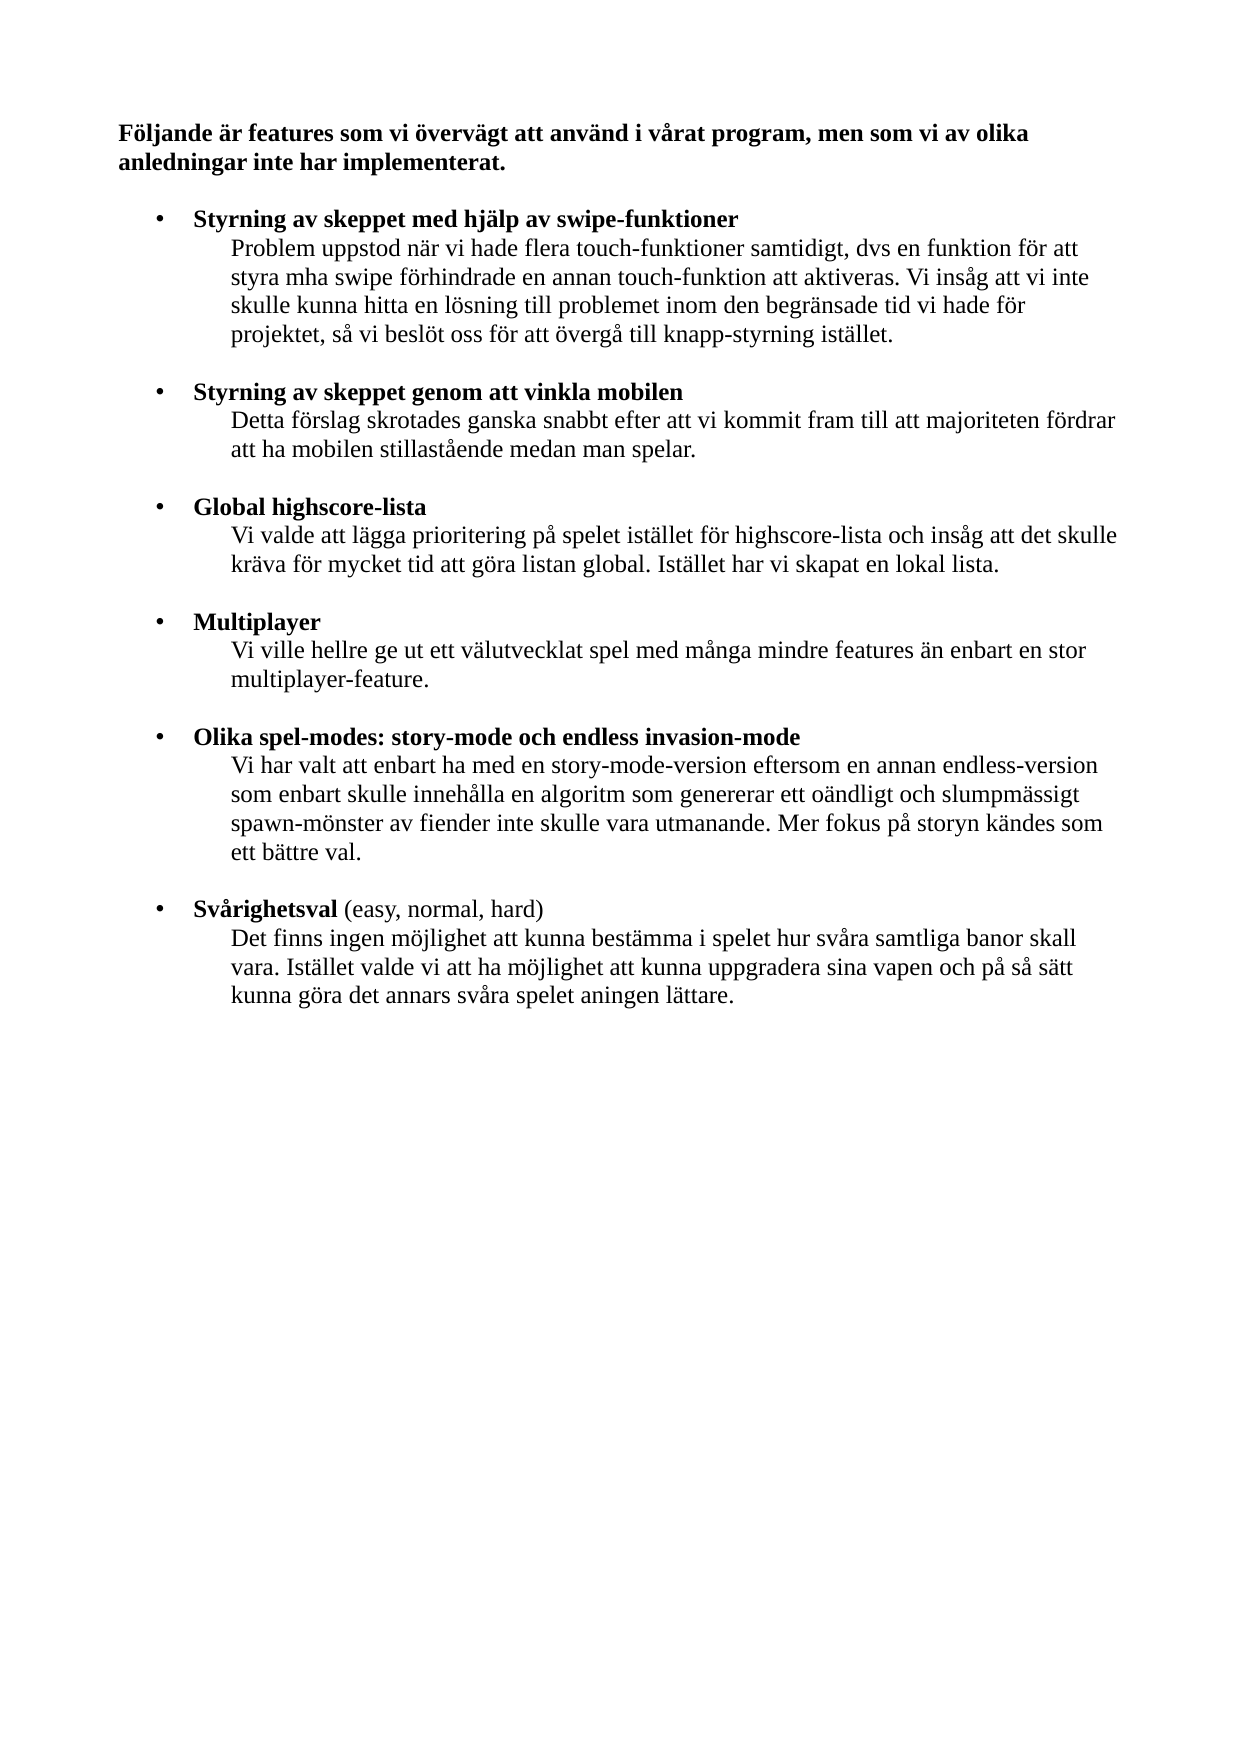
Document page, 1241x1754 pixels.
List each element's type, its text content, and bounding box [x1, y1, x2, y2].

list Detta förslag skrotades ganska snabbt efter att vi kommit fram till att majoriteten fördrar att ha mobilen stillastående medan man spelar. [193, 406, 1122, 463]
list Problem uppstod när vi hade flera touch-funktioner samtidigt, dvs en funktion för att styra mha swipe förhindrade en annan touch-funktion att aktiveras. Vi insåg att vi inte skulle kunna hitta en lösning till problemet inom den begränsade tid vi hade för projektet, så vi beslöt oss för att övergå till knapp-styrning istället. [193, 233, 1122, 348]
list Olika spel-modes: story-mode och endless invasion-mode [156, 722, 1122, 751]
list Vi har valt att enbart ha med en story-mode-version eftersom en annan endless-version som enbart skulle innehålla en algoritm som genererar ett oändligt och slumpmässigt spawn-mönster av fiender inte skulle vara utmanande. Mer fokus på storyn kändes som ett bättre val. [193, 751, 1122, 866]
text Följande är features som vi övervägt att använd i vårat program, men som vi av olika anledningar inte har implementerat. [118, 118, 1122, 176]
list Det finns ingen möjlighet att kunna bestämma i spelet hur svåra samtliga banor skall vara. Istället valde vi att ha möjlighet att kunna uppgradera sina vapen och på så sätt kunna göra det annars svåra spelet aningen lättare. [193, 923, 1122, 1009]
list Global highscore-lista [156, 492, 1122, 521]
list Styrning av skeppet med hjälp av swipe-funktioner [156, 204, 1122, 233]
list Multiplayer [156, 607, 1122, 636]
list Vi ville hellre ge ut ett välutvecklat spel med många mindre features än enbart en stor multiplayer-feature. [193, 636, 1122, 693]
list Vi valde att lägga prioritering på spelet istället för highscore-lista och insåg att det skulle kräva för mycket tid att göra listan global. Istället har vi skapat en lokal lista. [193, 521, 1122, 578]
list Styrning av skeppet genom att vinkla mobilen [156, 377, 1122, 406]
list Svårighetsval (easy, normal, hard) [156, 894, 1122, 923]
